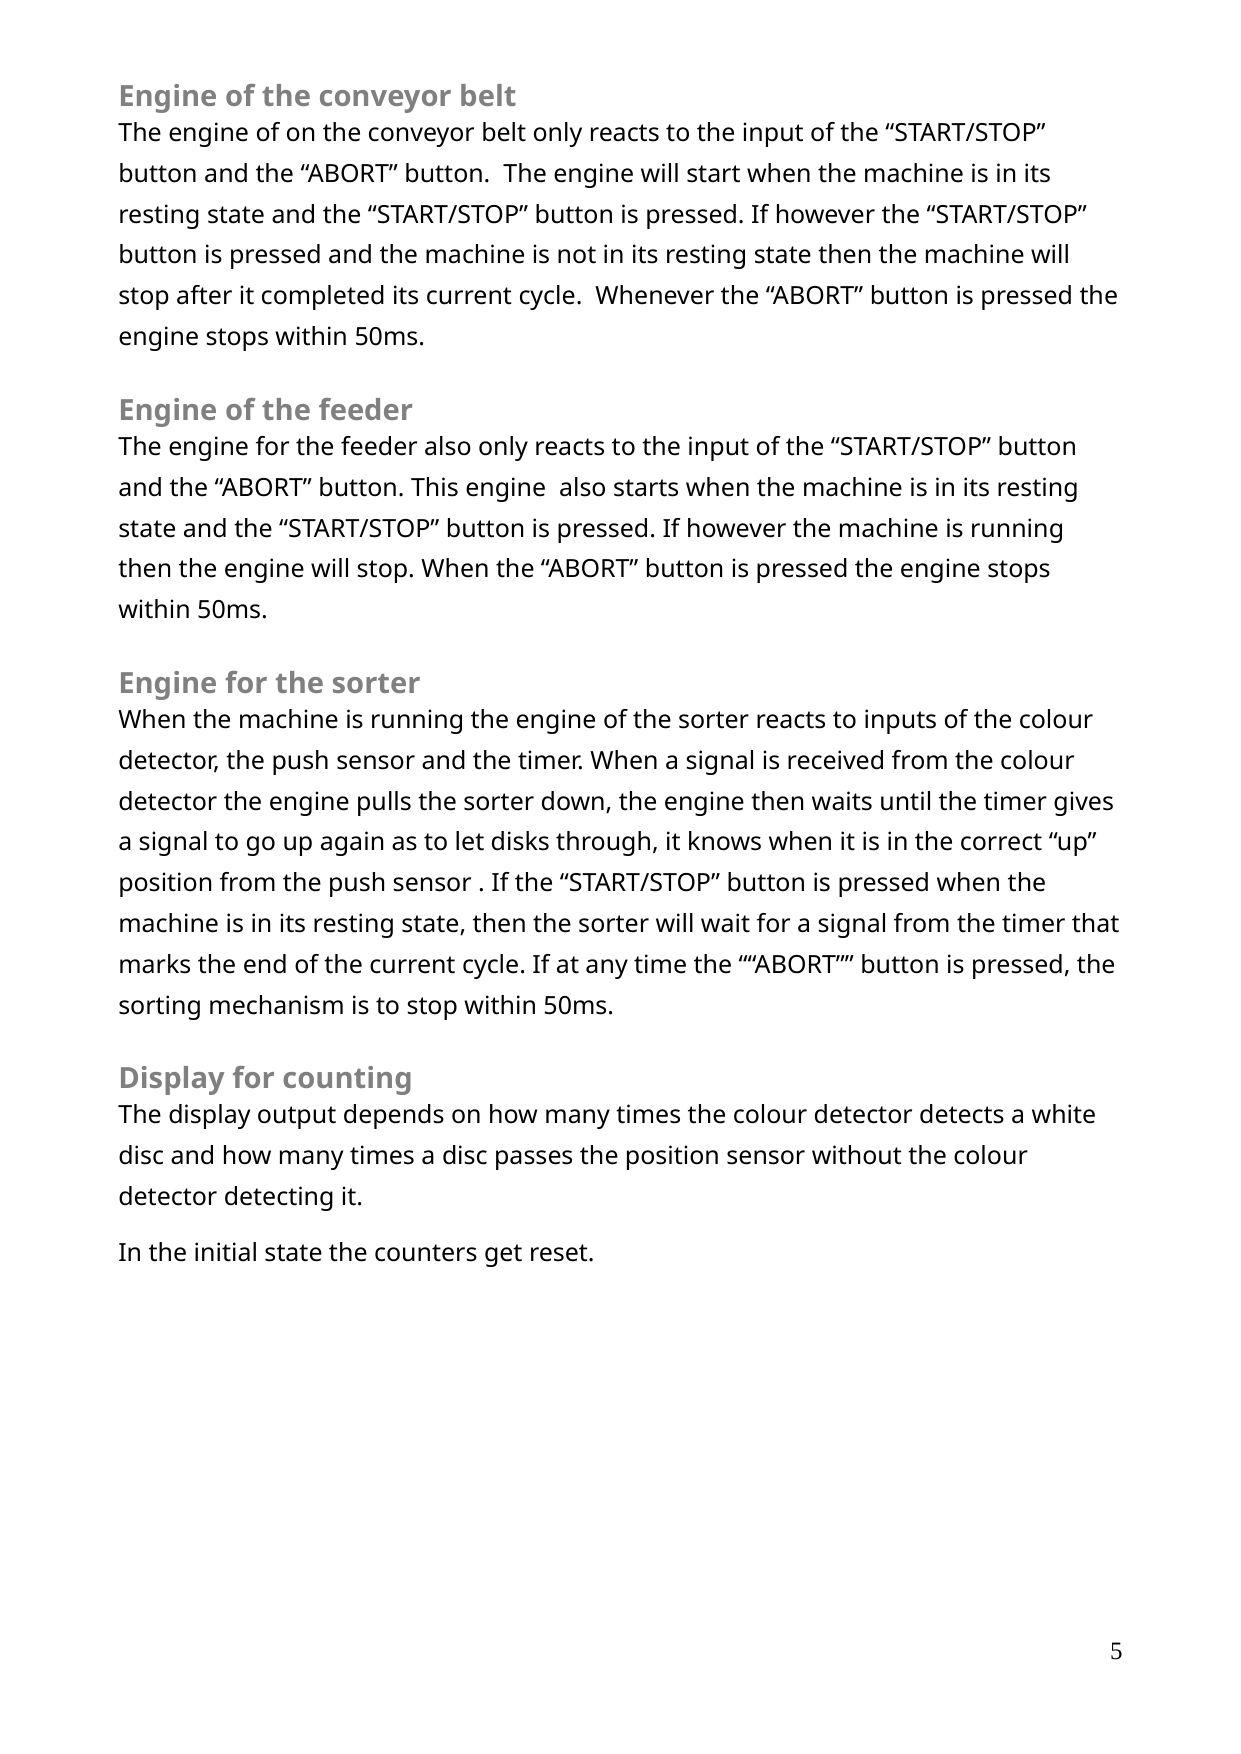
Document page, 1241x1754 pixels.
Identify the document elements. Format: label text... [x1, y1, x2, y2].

text The display output depends on how many times the colour detector detects a white disc and how many times a disc passes the position sensor without the colour detector detecting it. [118, 1097, 1122, 1213]
text When the machine is running the engine of the sorter reacts to inputs of the colour detector, the push sensor and the timer. When a signal is received from the colour detector the engine pulls the sorter down, the engine then waits until the timer gives a signal to go up again as to let disks through, it knows when it is in the correct “up” position from the push sensor . If the “START/STOP” button is pressed when the machine is in its resting state, then the sorter will wait for a signal from the timer that marks the end of the current cycle. If at any time the ““ABORT”” button is pressed, the sorting mechanism is to stop within 50ms. [118, 702, 1122, 1021]
text The engine for the feeder also only reacts to the input of the “START/STOP” button and the “ABORT” button. This engine also starts when the machine is in its resting state and the “START/STOP” button is pressed. If however the machine is running then the engine will stop. When the “ABORT” button is pressed the engine stops within 50ms. [118, 428, 1122, 626]
text The engine of on the conveyor belt only reacts to the input of the “START/STOP” button and the “ABORT” button. The engine will start when the machine is in its resting state and the “START/STOP” button is pressed. If however the “START/STOP” button is pressed and the machine is not in its resting state then the machine will stop after it completed its current cycle. Whenever the “ABORT” button is pressed the engine stops within 50ms. [118, 115, 1122, 353]
subtitle Engine for the sorter [118, 662, 1122, 702]
subtitle Engine of the conveyor belt [118, 75, 1122, 115]
subtitle Engine of the feeder [118, 389, 1122, 428]
text In the initial state the counters get reset. [118, 1234, 1122, 1268]
subtitle Display for counting [118, 1057, 1122, 1097]
